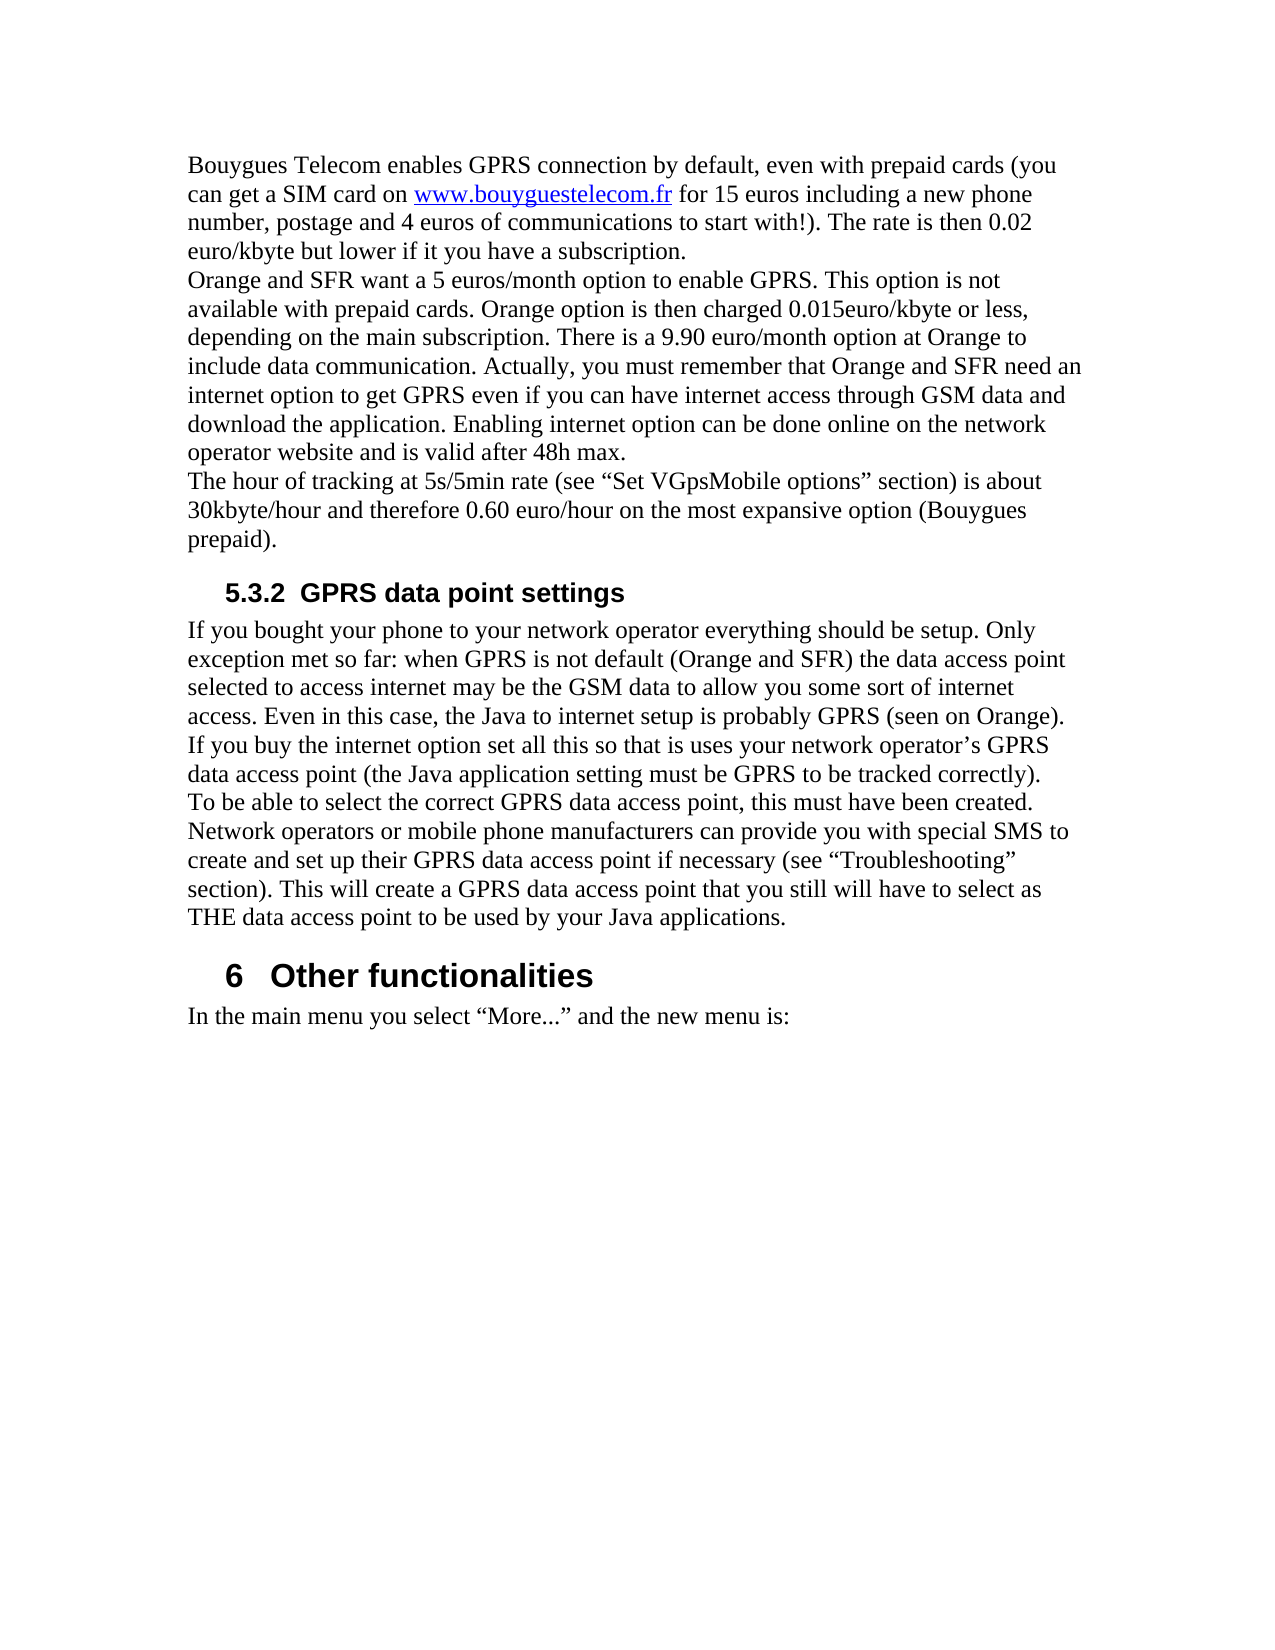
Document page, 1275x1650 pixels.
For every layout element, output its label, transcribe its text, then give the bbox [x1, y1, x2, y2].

text If you bought your phone to your network operator everything should be setup. Only exception met so far: when GPRS is not default (Orange and SFR) the data access point selected to access internet may be the GSM data to allow you some sort of internet access. Even in this case, the Java to internet setup is probably GPRS (seen on Orange). If you buy the internet option set all this so that is uses your network operator’s GPRS data access point (the Java application setting must be GPRS to be tracked correctly). [187, 615, 1087, 787]
text Bouygues Telecom enables GPRS connection by default, even with prepaid cards (you can get a SIM card on www.bouyguestelecom.fr for 15 euros including a new phone number, postage and 4 euros of communications to start with!). The rate is then 0.02 euro/kbyte but lower if it you have a subscription. [187, 150, 1087, 265]
subtitle Other functionalities [225, 956, 1087, 995]
text The hour of tracking at 5s/5min rate (see “Set VGpsMobile options” section) is about 30kbyte/hour and therefore 0.60 euro/hour on the most expansive option (Bouygues prepaid). [187, 466, 1087, 552]
subtitle GPRS data point settings [225, 577, 1087, 609]
text To be able to select the correct GPRS data access point, this must have been created. Network operators or mobile phone manufacturers can provide you with special SMS to create and set up their GPRS data access point if necessary (see “Troubleshooting” section). This will create a GPRS data access point that you still will have to select as THE data access point to be used by your Java applications. [187, 787, 1087, 931]
text Orange and SFR want a 5 euros/month option to enable GPRS. This option is not available with prepaid cards. Orange option is then charged 0.015euro/kbyte or less, depending on the main subscription. There is a 9.90 euro/month option at Orange to include data communication. Actually, you must remember that Orange and SFR need an internet option to get GPRS even if you can have internet access through GSM data and download the application. Enabling internet option can be done online on the network operator website and is valid after 48h max. [187, 265, 1087, 466]
text In the main menu you select “More...” and the new menu is: [187, 1001, 1087, 1030]
